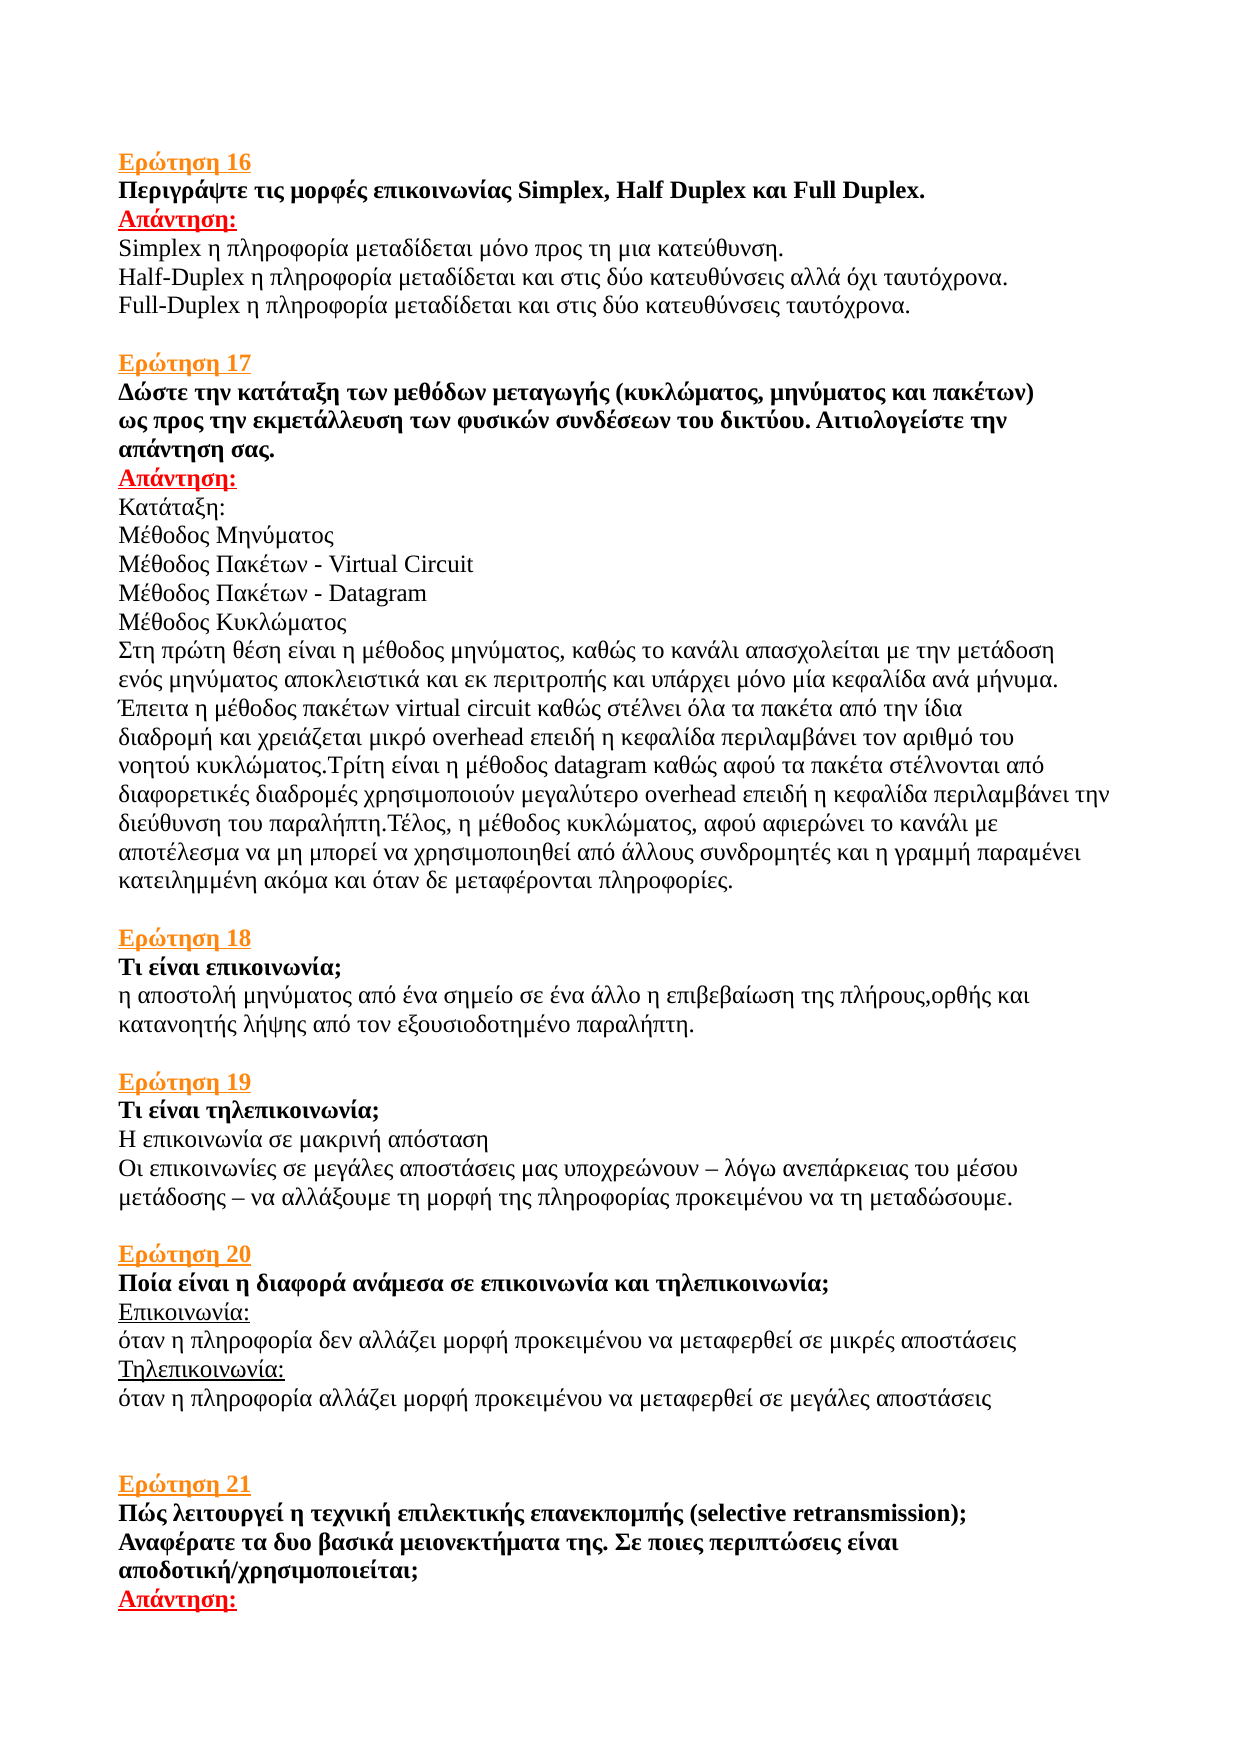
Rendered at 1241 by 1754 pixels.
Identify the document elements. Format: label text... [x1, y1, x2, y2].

text Τι είναι τηλεπικοινωνία; [118, 1096, 1122, 1124]
text Έπειτα η μέθοδος πακέτων virtual circuit καθώς στέλνει όλα τα πακέτα από την ίδια [118, 693, 1122, 722]
text Μέθοδος Πακέτων - Virtual Circuit [118, 549, 1122, 578]
text διαδρομή και χρειάζεται μικρό overhead επειδή η κεφαλίδα περιλαμβάνει τον αριθμό του [118, 722, 1122, 751]
text Μέθοδος Κυκλώματος [118, 607, 1122, 636]
text Αναφέρατε τα δυο βασικά μειονεκτήματα της. Σε ποιες περιπτώσεις είναι [118, 1527, 1122, 1556]
text διεύθυνση του παραλήπτη.Τέλος, η μέθοδος κυκλώματος, αφού αφιερώνει το κανάλι με αποτέλεσμα να μη μπορεί να χρησιμοποιηθεί από άλλους συνδρομητές και η γραμμή παραμένει κατειλημμένη ακόμα και όταν δε μεταφέρονται πληροφορίες. [118, 808, 1122, 894]
text Ερώτηση 21 [118, 1469, 1122, 1498]
text Ποία είναι η διαφορά ανάμεσα σε επικοινωνία και τηλεπικοινωνία; [118, 1268, 1122, 1297]
text Επικοινωνία: [118, 1297, 1122, 1326]
text Απάντηση: [118, 204, 1122, 233]
text απάντηση σας. [118, 434, 1122, 463]
text μετάδοσης – να αλλάξουμε τη μορφή της πληροφορίας προκειμένου να τη μεταδώσουμε. [118, 1182, 1122, 1211]
text Μέθοδος Πακέτων - Datagram [118, 578, 1122, 607]
text Simplex η πληροφορία μεταδίδεται μόνο προς τη μια κατεύθυνση. [118, 233, 1122, 262]
text Τι είναι επικοινωνία; [118, 952, 1122, 981]
text Στη πρώτη θέση είναι η μέθοδος μηνύματος, καθώς το κανάλι απασχολείται με την μετάδοση [118, 636, 1122, 664]
text Πώς λειτουργεί η τεχνική επιλεκτικής επανεκπομπής (selective retransmission); [118, 1498, 1122, 1527]
text Ερώτηση 17 [118, 348, 1122, 377]
text Η επικοινωνία σε μακρινή απόσταση [118, 1124, 1122, 1153]
text Απάντηση: [118, 1584, 1122, 1613]
text Τηλεπικοινωνία: [118, 1354, 1122, 1383]
text Απάντηση: [118, 463, 1122, 492]
text αποδοτική/χρησιμοποιείται; [118, 1556, 1122, 1584]
text ως προς την εκμετάλλευση των φυσικών συνδέσεων του δικτύου. Αιτιολογείστε την [118, 406, 1122, 434]
text Ερώτηση 20 [118, 1239, 1122, 1268]
text Κατάταξη: [118, 492, 1122, 521]
text Μέθοδος Μηνύματος [118, 521, 1122, 549]
text Full-Duplex η πληροφορία μεταδίδεται και στις δύο κατευθύνσεις ταυτόχρονα. [118, 291, 1122, 319]
text Δώστε την κατάταξη των μεθόδων μεταγωγής (κυκλώματος, μηνύματος και πακέτων) [118, 377, 1122, 406]
text η αποστολή μηνύματος από ένα σημείο σε ένα άλλο η επιβεβαίωση της πλήρους,ορθής και κατανοητής λήψης από τον εξουσιοδοτημένο παραλήπτη. [118, 981, 1122, 1038]
text όταν η πληροφορία αλλάζει μορφή προκειμένου να μεταφερθεί σε μεγάλες αποστάσεις [118, 1383, 1122, 1412]
text Ερώτηση 16 [118, 147, 1122, 176]
text νοητού κυκλώματος.Τρίτη είναι η μέθοδος datagram καθώς αφού τα πακέτα στέλνονται από διαφορετικές διαδρομές χρησιμοποιούν μεγαλύτερο overhead επειδή η κεφαλίδα περιλαμβάνει την [118, 751, 1122, 808]
text όταν η πληροφορία δεν αλλάζει μορφή προκειμένου να μεταφερθεί σε μικρές αποστάσεις [118, 1326, 1122, 1354]
text Περιγράψτε τις μορφές επικοινωνίας Simplex, Half Duplex και Full Duplex. [118, 176, 1122, 204]
text Ερώτηση 19 [118, 1067, 1122, 1096]
text Half-Duplex η πληροφορία μεταδίδεται και στις δύο κατευθύνσεις αλλά όχι ταυτόχρονα. [118, 262, 1122, 291]
text Οι επικοινωνίες σε μεγάλες αποστάσεις μας υποχρεώνουν – λόγω ανεπάρκειας του μέσου [118, 1153, 1122, 1182]
text ενός μηνύματος αποκλειστικά και εκ περιτροπής και υπάρχει μόνο μία κεφαλίδα ανά μήνυμα. [118, 664, 1122, 693]
text Ερώτηση 18 [118, 923, 1122, 952]
